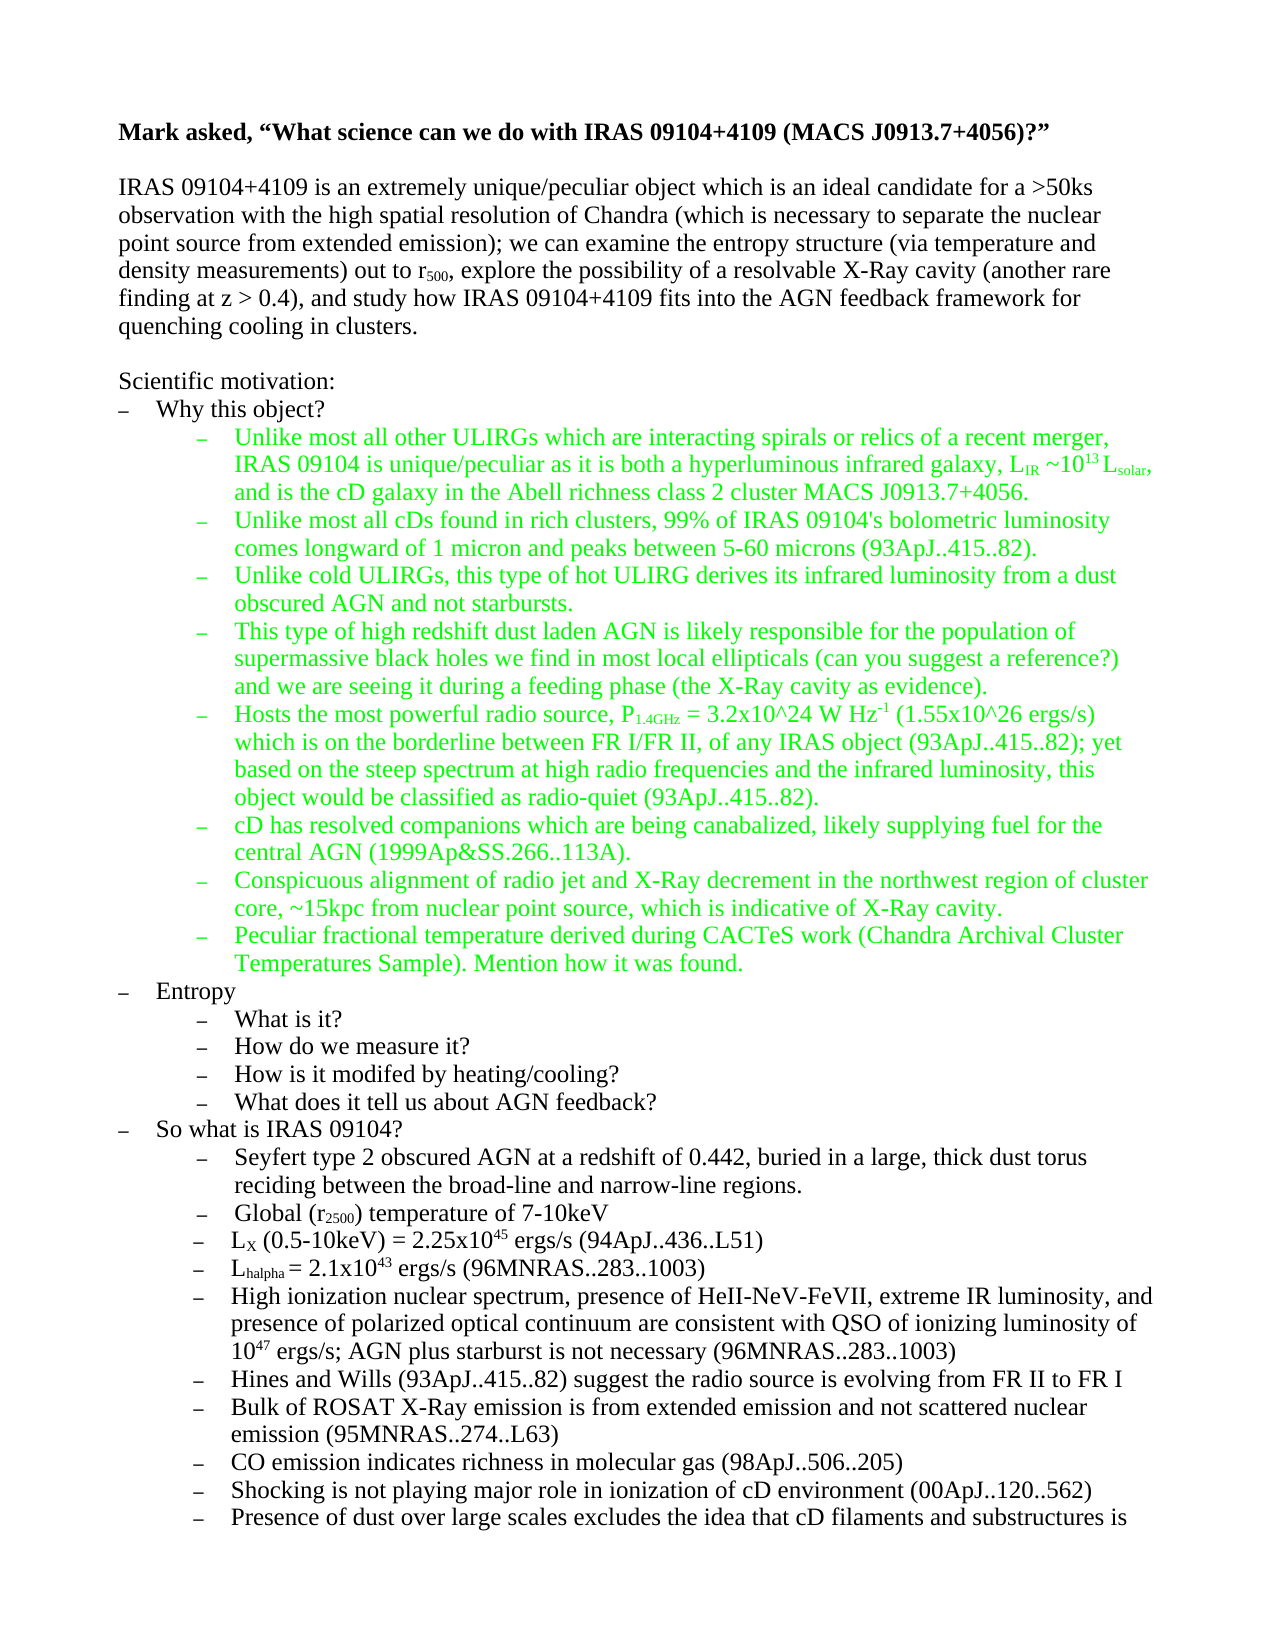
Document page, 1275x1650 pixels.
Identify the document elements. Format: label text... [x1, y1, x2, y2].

list Seyfert type 2 obscured AGN at a redshift of 0.442, buried in a large, thick dust torus reciding between the broad-line and narrow-line regions. [197, 1143, 1157, 1199]
list Conspicuous alignment of radio jet and X-Ray decrement in the northwest region of cluster core, ~15kpc from nuclear point source, which is indicative of X-Ray cavity. [197, 866, 1157, 922]
list Lhalpha = 2.1x1043 ergs/s (96MNRAS..283..1003) [193, 1254, 1157, 1282]
list Peculiar fractional temperature derived during CACTeS work (Chandra Archival Cluster Temperatures Sample). Mention how it was found. [197, 922, 1157, 977]
list This type of high redshift dust laden AGN is likely responsible for the population of supermassive black holes we find in most local ellipticals (can you suggest a reference?) and we are seeing it during a feeding phase (the X-Ray cavity as evidence). [197, 617, 1157, 700]
list What does it tell us about AGN feedback? [197, 1088, 1157, 1116]
list Entropy [118, 977, 1157, 1005]
list Unlike most all other ULIRGs which are interacting spirals or relics of a recent merger, IRAS 09104 is unique/peculiar as it is both a hyperluminous infrared galaxy, LIR ~1013 Lsolar, and is the cD galaxy in the Abell richness class 2 cluster MACS J0913.7+4056. [197, 423, 1157, 506]
list Hosts the most powerful radio source, P1.4GHz = 3.2x10^24 W Hz-1 (1.55x10^26 ergs/s) which is on the borderline between FR I/FR II, of any IRAS object (93ApJ..415..82); yet based on the steep spectrum at high radio frequencies and the infrared luminosity, this object would be classified as radio-quiet (93ApJ..415..82). [197, 700, 1157, 811]
list How is it modifed by heating/cooling? [197, 1060, 1157, 1088]
list LX (0.5-10keV) = 2.25x1045 ergs/s (94ApJ..436..L51) [193, 1226, 1157, 1254]
list Unlike cold ULIRGs, this type of hot ULIRG derives its infrared luminosity from a dust obscured AGN and not starbursts. [197, 561, 1157, 617]
list So what is IRAS 09104? [118, 1116, 1157, 1143]
list Shocking is not playing major role in ionization of cD environment (00ApJ..120..562) [193, 1476, 1157, 1503]
list Global (r2500) temperature of 7-10keV [197, 1199, 1157, 1226]
list Bulk of ROSAT X-Ray emission is from extended emission and not scattered nuclear emission (95MNRAS..274..L63) [193, 1393, 1157, 1448]
text Scientific motivation: [118, 367, 1157, 395]
list Hines and Wills (93ApJ..415..82) suggest the radio source is evolving from FR II to FR I [193, 1365, 1157, 1393]
list Presence of dust over large scales excludes the idea that cD filaments and substructures is [193, 1503, 1157, 1531]
list What is it? [197, 1005, 1157, 1032]
list Why this object? [118, 395, 1157, 423]
list Unlike most all cDs found in rich clusters, 99% of IRAS 09104's bolometric luminosity comes longward of 1 micron and peaks between 5-60 microns (93ApJ..415..82). [197, 506, 1157, 561]
list CO emission indicates richness in molecular gas (98ApJ..506..205) [193, 1448, 1157, 1476]
text Mark asked, “What science can we do with IRAS 09104+4109 (MACS J0913.7+4056)?” [118, 118, 1157, 146]
list High ionization nuclear spectrum, presence of HeII-NeV-FeVII, extreme IR luminosity, and presence of polarized optical continuum are consistent with QSO of ionizing luminosity of 1047 ergs/s; AGN plus starburst is not necessary (96MNRAS..283..1003) [193, 1282, 1157, 1365]
text IRAS 09104+4109 is an extremely unique/peculiar object which is an ideal candidate for a >50ks observation with the high spatial resolution of Chandra (which is necessary to separate the nuclear point source from extended emission); we can examine the entropy structure (via temperature and density measurements) out to r500, explore the possibility of a resolvable X-Ray cavity (another rare finding at z > 0.4), and study how IRAS 09104+4109 fits into the AGN feedback framework for quenching cooling in clusters. [118, 173, 1157, 340]
list How do we measure it? [197, 1032, 1157, 1060]
list cD has resolved companions which are being canabalized, likely supplying fuel for the central AGN (1999Ap&SS.266..113A). [197, 811, 1157, 866]
